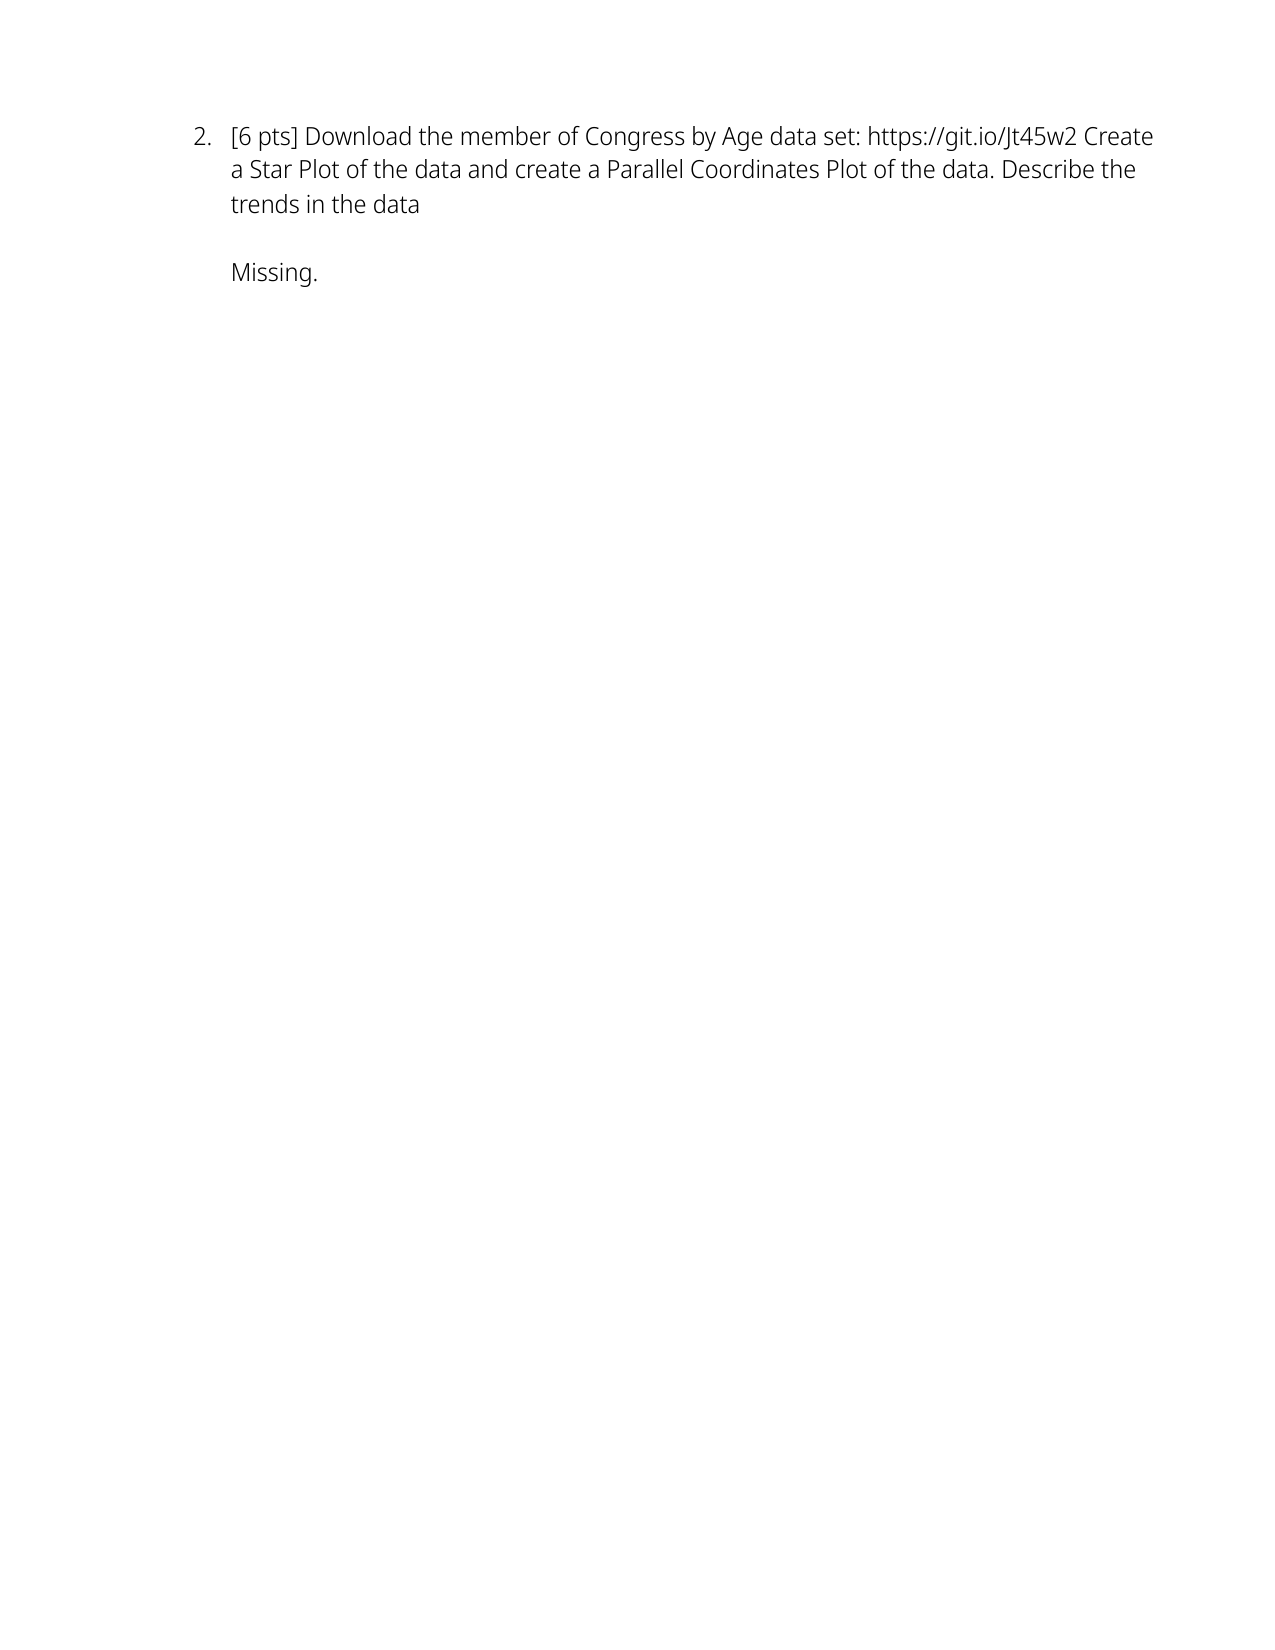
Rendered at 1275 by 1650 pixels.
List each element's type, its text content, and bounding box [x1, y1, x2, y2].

list Missing. [193, 254, 1157, 288]
list [6 pts] Download the member of Congress by Age data set: https://git.io/Jt45w2 Create a Star Plot of the data and create a Parallel Coordinates Plot of the data. Describe the trends in the data [193, 118, 1157, 220]
